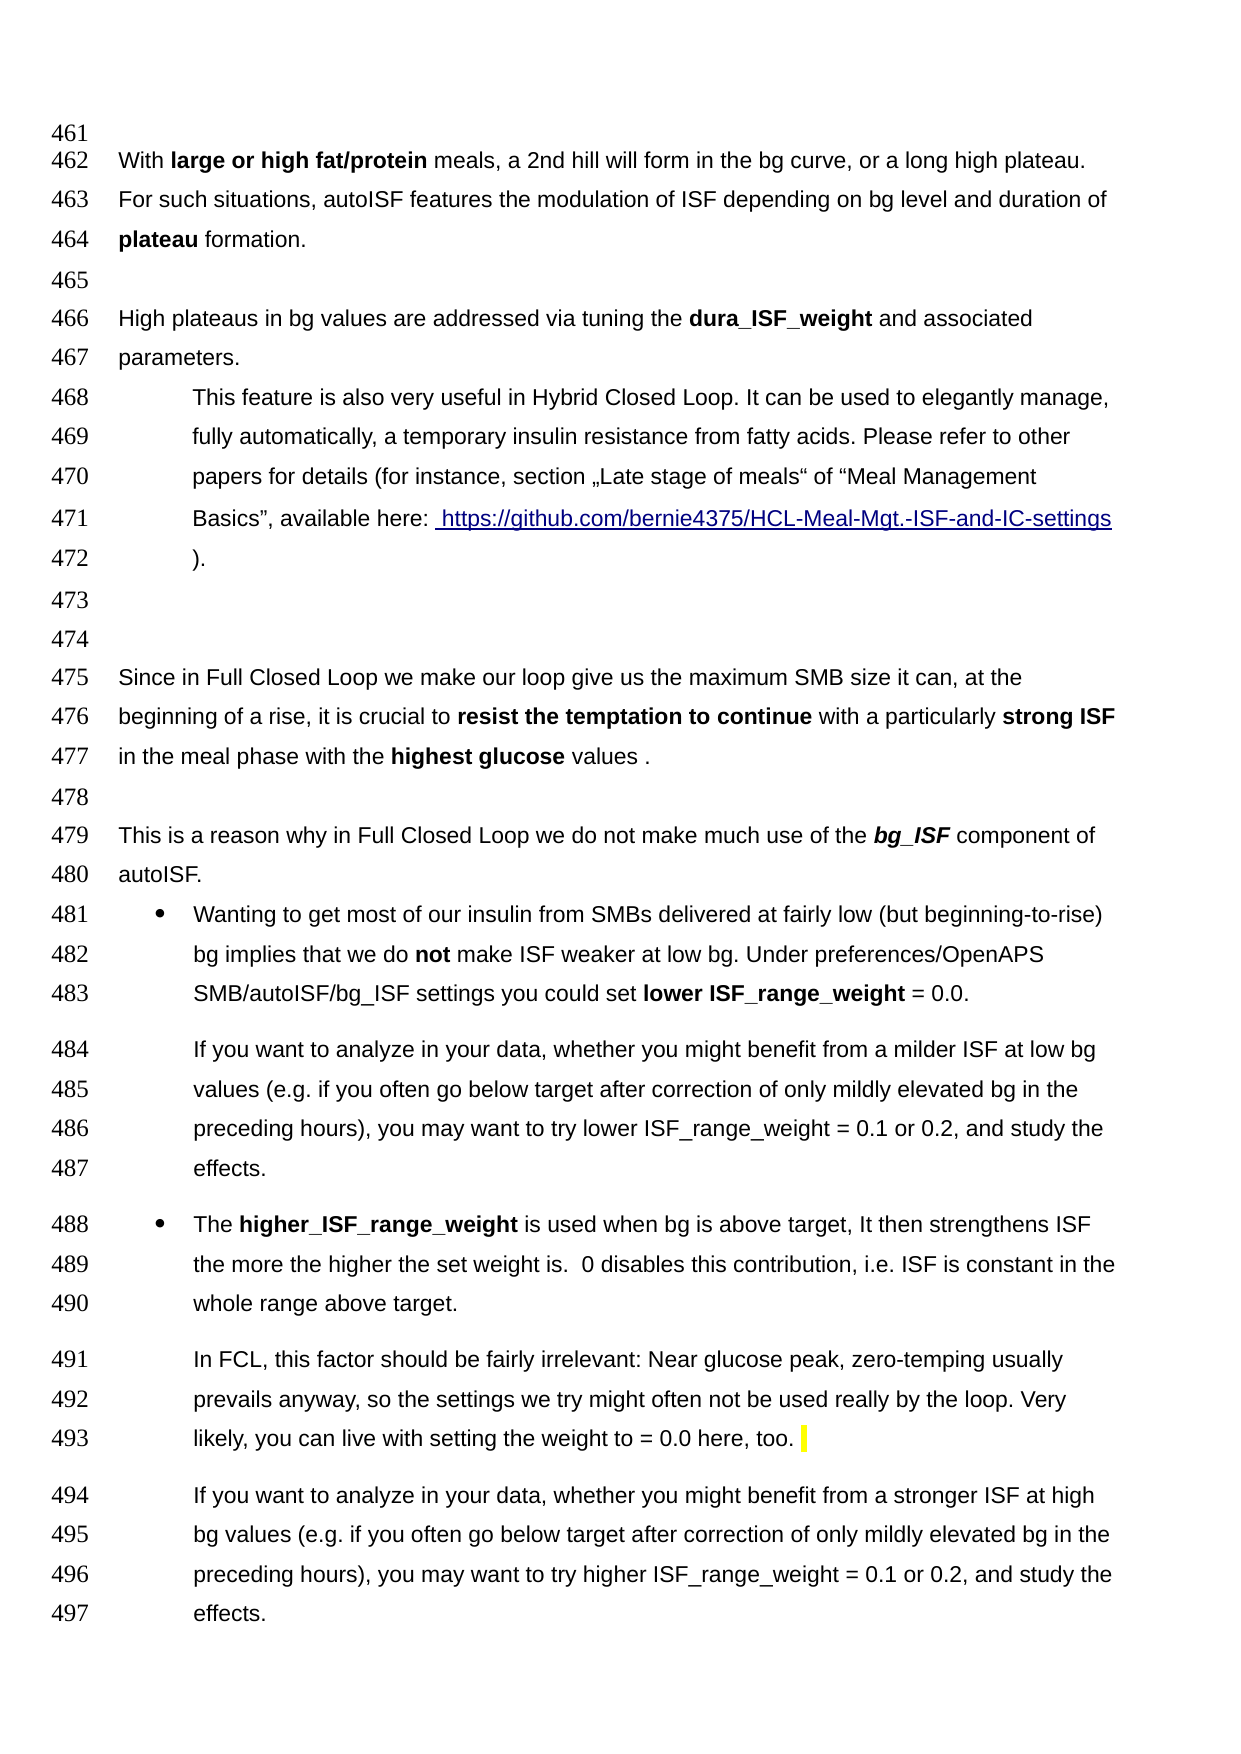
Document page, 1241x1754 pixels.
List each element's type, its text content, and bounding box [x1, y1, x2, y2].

list The higher_ISF_range_weight is used when bg is above target, It then strengthens ISF the more the higher the set weight is. 0 disables this contribution, i.e. ISF is constant in the whole range above target. [156, 1211, 1122, 1317]
text With large or high fat/protein meals, a 2nd hill will form in the bg curve, or a long high plateau. [118, 147, 1122, 173]
text This is a reason why in Full Closed Loop we do not make much use of the bg_ISF component of autoISF. [118, 822, 1122, 887]
list If you want to analyze in your data, whether you might benefit from a milder ISF at low bg values (e.g. if you often go below target after correction of only mildly elevated bg in the preceding hours), you may want to try lower ISF_range_weight = 0.1 or 0.2, and study the effects. [193, 1036, 1122, 1181]
list Wanting to get most of our insulin from SMBs delivered at fairly low (but beginning-to-rise) bg implies that we do not make ISF weaker at low bg. Under preferences/OpenAPS SMB/autoISF/bg_ISF settings you could set lower ISF_range_weight = 0.0. [156, 901, 1122, 1006]
list In FCL, this factor should be fairly irrelevant: Near glucose peak, zero-temping usually prevails anyway, so the settings we try might often not be used really by the loop. Very likely, you can live with setting the weight to = 0.0 here, too. [193, 1346, 1122, 1452]
text Since in Full Closed Loop we make our loop give us the maximum SMB size it can, at the beginning of a rise, it is crucial to resist the temptation to continue with a particularly strong ISF in the meal phase with the highest glucose values . [118, 664, 1122, 769]
text This feature is also very useful in Hybrid Closed Loop. It can be used to elegantly manage, fully automatically, a temporary insulin resistance from fatty acids. Please refer to other papers for details (for instance, section „Late stage of meals“ of “Meal Management Basics”, available here: https://github.com/bernie4375/HCL-Meal-Mgt.-ISF-and-IC-settings ). [192, 384, 1122, 572]
text High plateaus in bg values are addressed via tuning the dura_ISF_weight and associated parameters. [118, 305, 1122, 371]
list If you want to analyze in your data, whether you might benefit from a stronger ISF at high bg values (e.g. if you often go below target after correction of only mildly elevated bg in the preceding hours), you may want to try higher ISF_range_weight = 0.1 or 0.2, and study the effects. [193, 1482, 1122, 1626]
text For such situations, autoISF features the modulation of ISF depending on bg level and duration of plateau formation. [118, 186, 1122, 252]
